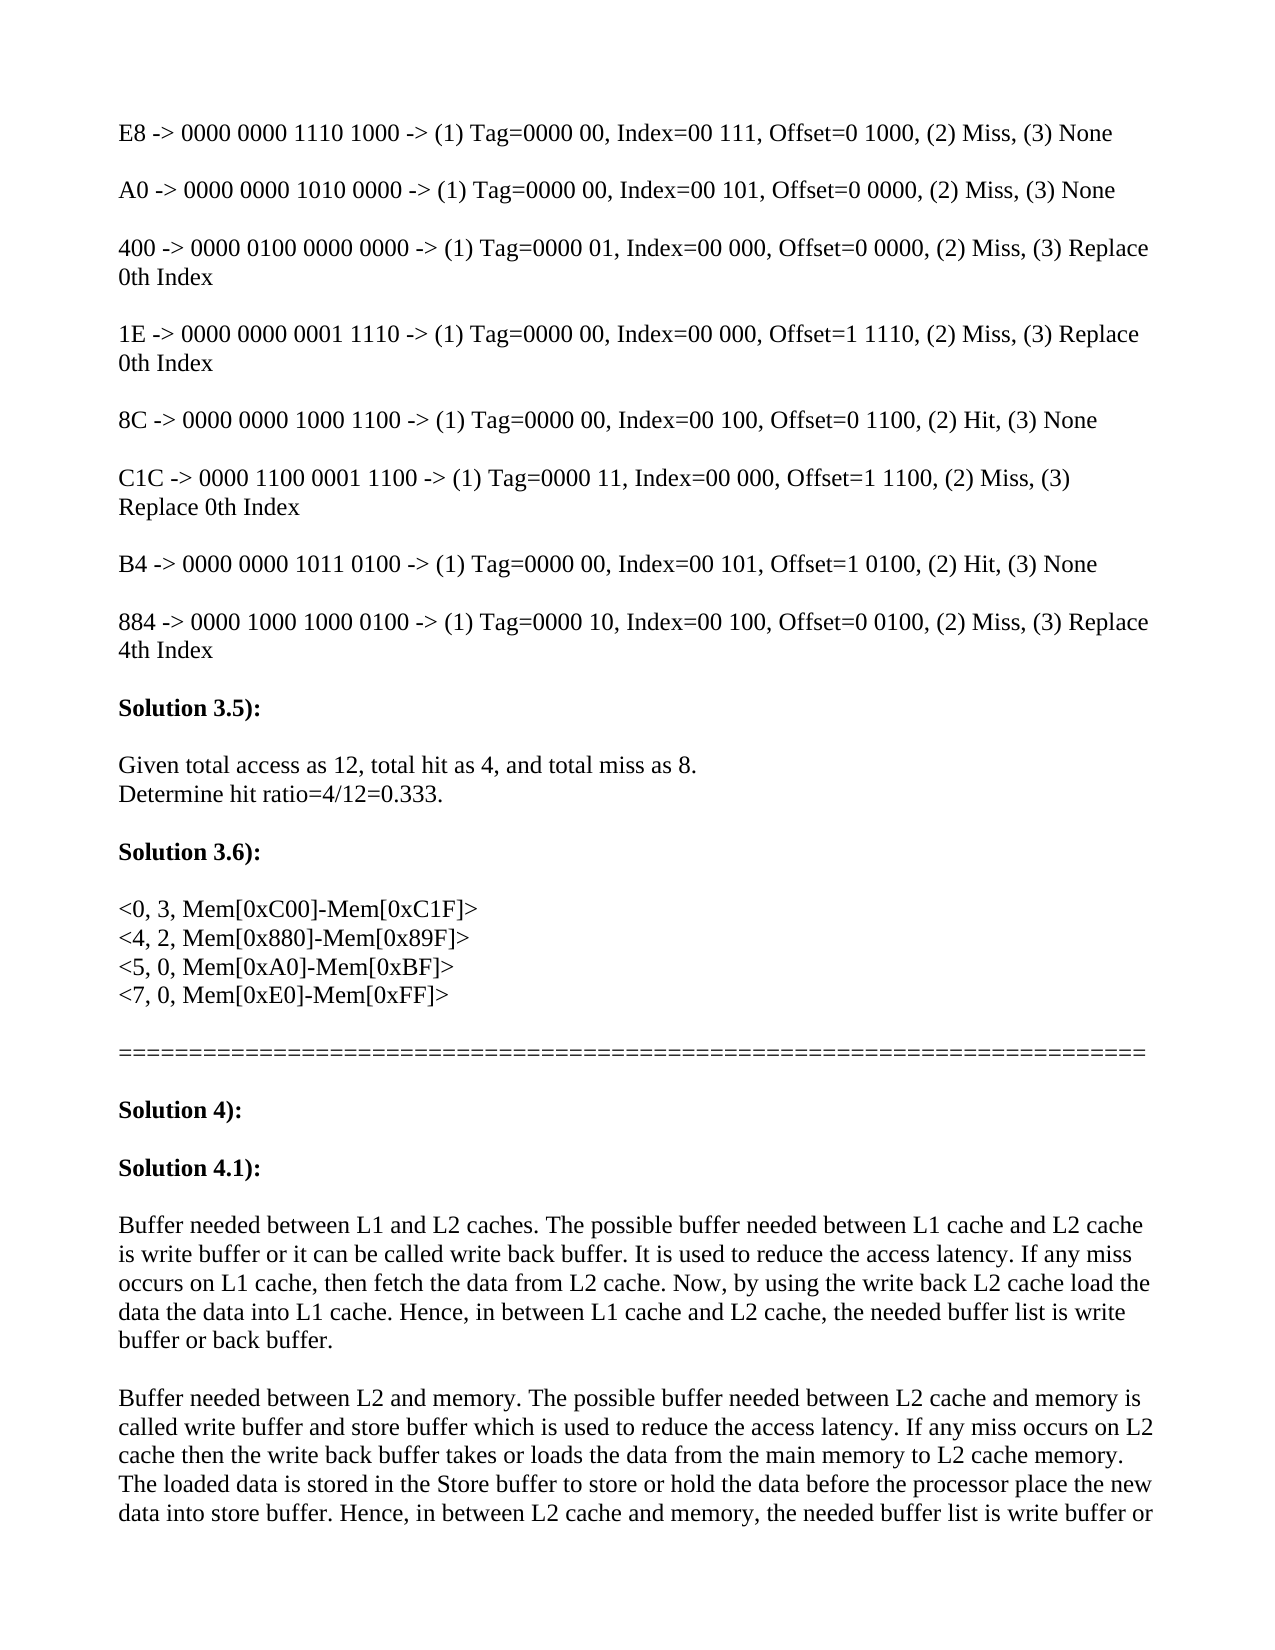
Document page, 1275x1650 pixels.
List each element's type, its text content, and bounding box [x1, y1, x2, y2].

text Solution 4): [118, 1096, 1157, 1124]
text Buffer needed between L1 and L2 caches. The possible buffer needed between L1 cache and L2 cache is write buffer or it can be called write back buffer. It is used to reduce the access latency. If any miss occurs on L1 cache, then fetch the data from L2 cache. Now, by using the write back L2 cache load the data the data into L1 cache. Hence, in between L1 cache and L2 cache, the needed buffer list is write buffer or back buffer. [118, 1211, 1157, 1354]
text B4 -> 0000 0000 1011 0100 -> (1) Tag=0000 00, Index=00 101, Offset=1 0100, (2) Hit, (3) None [118, 549, 1157, 578]
text <4, 2, Mem[0x880]-Mem[0x89F]> [118, 923, 1157, 952]
text Buffer needed between L2 and memory. The possible buffer needed between L2 cache and memory is called write buffer and store buffer which is used to reduce the access latency. If any miss occurs on L2 cache then the write back buffer takes or loads the data from the main memory to L2 cache memory. The loaded data is stored in the Store buffer to store or hold the data before the processor place the new data into store buffer. Hence, in between L2 cache and memory, the needed buffer list is write buffer or [118, 1383, 1157, 1527]
text C1C -> 0000 1100 0001 1100 -> (1) Tag=0000 11, Index=00 000, Offset=1 1100, (2) Miss, (3) Replace 0th Index [118, 463, 1157, 521]
text 884 -> 0000 1000 1000 0100 -> (1) Tag=0000 10, Index=00 100, Offset=0 0100, (2) Miss, (3) Replace 4th Index [118, 607, 1157, 664]
text 400 -> 0000 0100 0000 0000 -> (1) Tag=0000 01, Index=00 000, Offset=0 0000, (2) Miss, (3) Replace 0th Index [118, 233, 1157, 291]
text 1E -> 0000 0000 0001 1110 -> (1) Tag=0000 00, Index=00 000, Offset=1 1110, (2) Miss, (3) Replace 0th Index [118, 319, 1157, 377]
text Given total access as 12, total hit as 4, and total miss as 8. [118, 751, 1157, 779]
text A0 -> 0000 0000 1010 0000 -> (1) Tag=0000 00, Index=00 101, Offset=0 0000, (2) Miss, (3) None [118, 176, 1157, 204]
text ========================================================================= [118, 1038, 1157, 1067]
text Solution 3.5): [118, 693, 1157, 722]
text <0, 3, Mem[0xC00]-Mem[0xC1F]> [118, 894, 1157, 923]
text Solution 4.1): [118, 1153, 1157, 1182]
text 8C -> 0000 0000 1000 1100 -> (1) Tag=0000 00, Index=00 100, Offset=0 1100, (2) Hit, (3) None [118, 406, 1157, 434]
text <5, 0, Mem[0xA0]-Mem[0xBF]> [118, 952, 1157, 981]
text <7, 0, Mem[0xE0]-Mem[0xFF]> [118, 981, 1157, 1009]
text E8 -> 0000 0000 1110 1000 -> (1) Tag=0000 00, Index=00 111, Offset=0 1000, (2) Miss, (3) None [118, 118, 1157, 147]
text Determine hit ratio=4/12=0.333. [118, 779, 1157, 808]
text Solution 3.6): [118, 837, 1157, 866]
